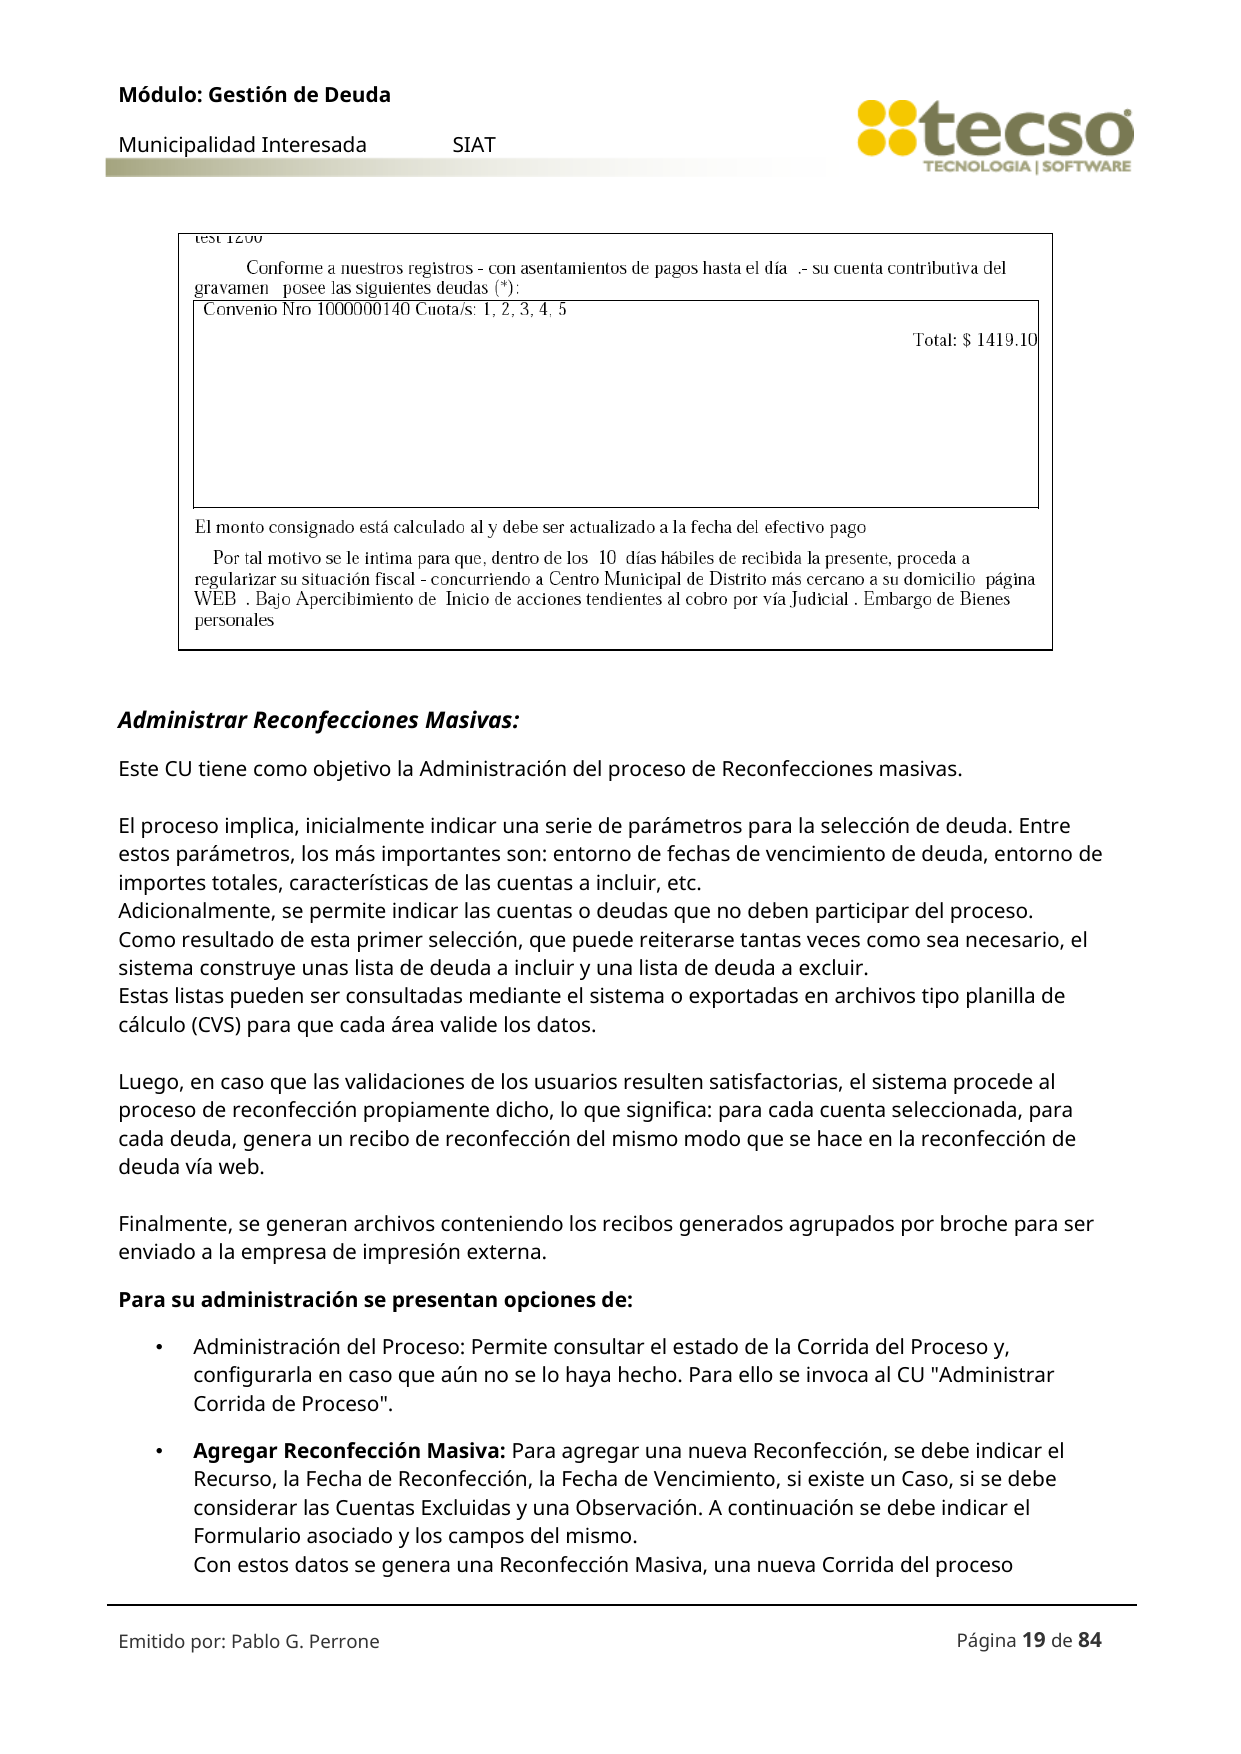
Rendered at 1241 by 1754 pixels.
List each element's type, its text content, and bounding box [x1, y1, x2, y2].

list Administración del Proceso: Permite consultar el estado de la Corrida del Proceso y, configurarla en caso que aún no se lo haya hecho. Para ello se invoca al CU "Administrar Corrida de Proceso". [156, 1332, 1122, 1417]
text Para su administración se presentan opciones de: [118, 1285, 1122, 1313]
picture [181, 236, 1050, 647]
picture [105, 100, 1134, 177]
text Este CU tiene como objetivo la Administración del proceso de Reconfecciones masivas. El proceso implica, inicialmente indicar una serie de parámetros para la selección de deuda. Entre estos parámetros, los más importantes son: entorno de fechas de vencimiento de deuda, entorno de importes totales, características de las cuentas a incluir, etc. Adicionalmente, se permite indicar las cuentas o deudas que no deben participar del proceso. Como resultado de esta primer selección, que puede reiterarse tantas veces como sea necesario, el sistema construye unas lista de deuda a incluir y una lista de deuda a excluir. Estas listas pueden ser consultadas mediante el sistema o exportadas en archivos tipo planilla de cálculo (CVS) para que cada área valide los datos. Luego, en caso que las validaciones de los usuarios resulten satisfactorias, el sistema procede al proceso de reconfección propiamente dicho, lo que significa: para cada cuenta seleccionada, para cada deuda, genera un recibo de reconfección del mismo modo que se hace en la reconfección de deuda vía web. Finalmente, se generan archivos conteniendo los recibos generados agrupados por broche para ser enviado a la empresa de impresión externa. [118, 754, 1122, 1266]
list Agregar Reconfección Masiva: Para agregar una nueva Reconfección, se debe indicar el Recurso, la Fecha de Reconfección, la Fecha de Vencimiento, si existe un Caso, si se debe considerar las Cuentas Excluidas y una Observación. A continuación se debe indicar el Formulario asociado y los campos del mismo. Con estos datos se genera una Reconfección Masiva, una nueva Corrida del proceso [156, 1436, 1122, 1578]
subtitle Administrar Reconfecciones Masivas: [118, 704, 1122, 735]
